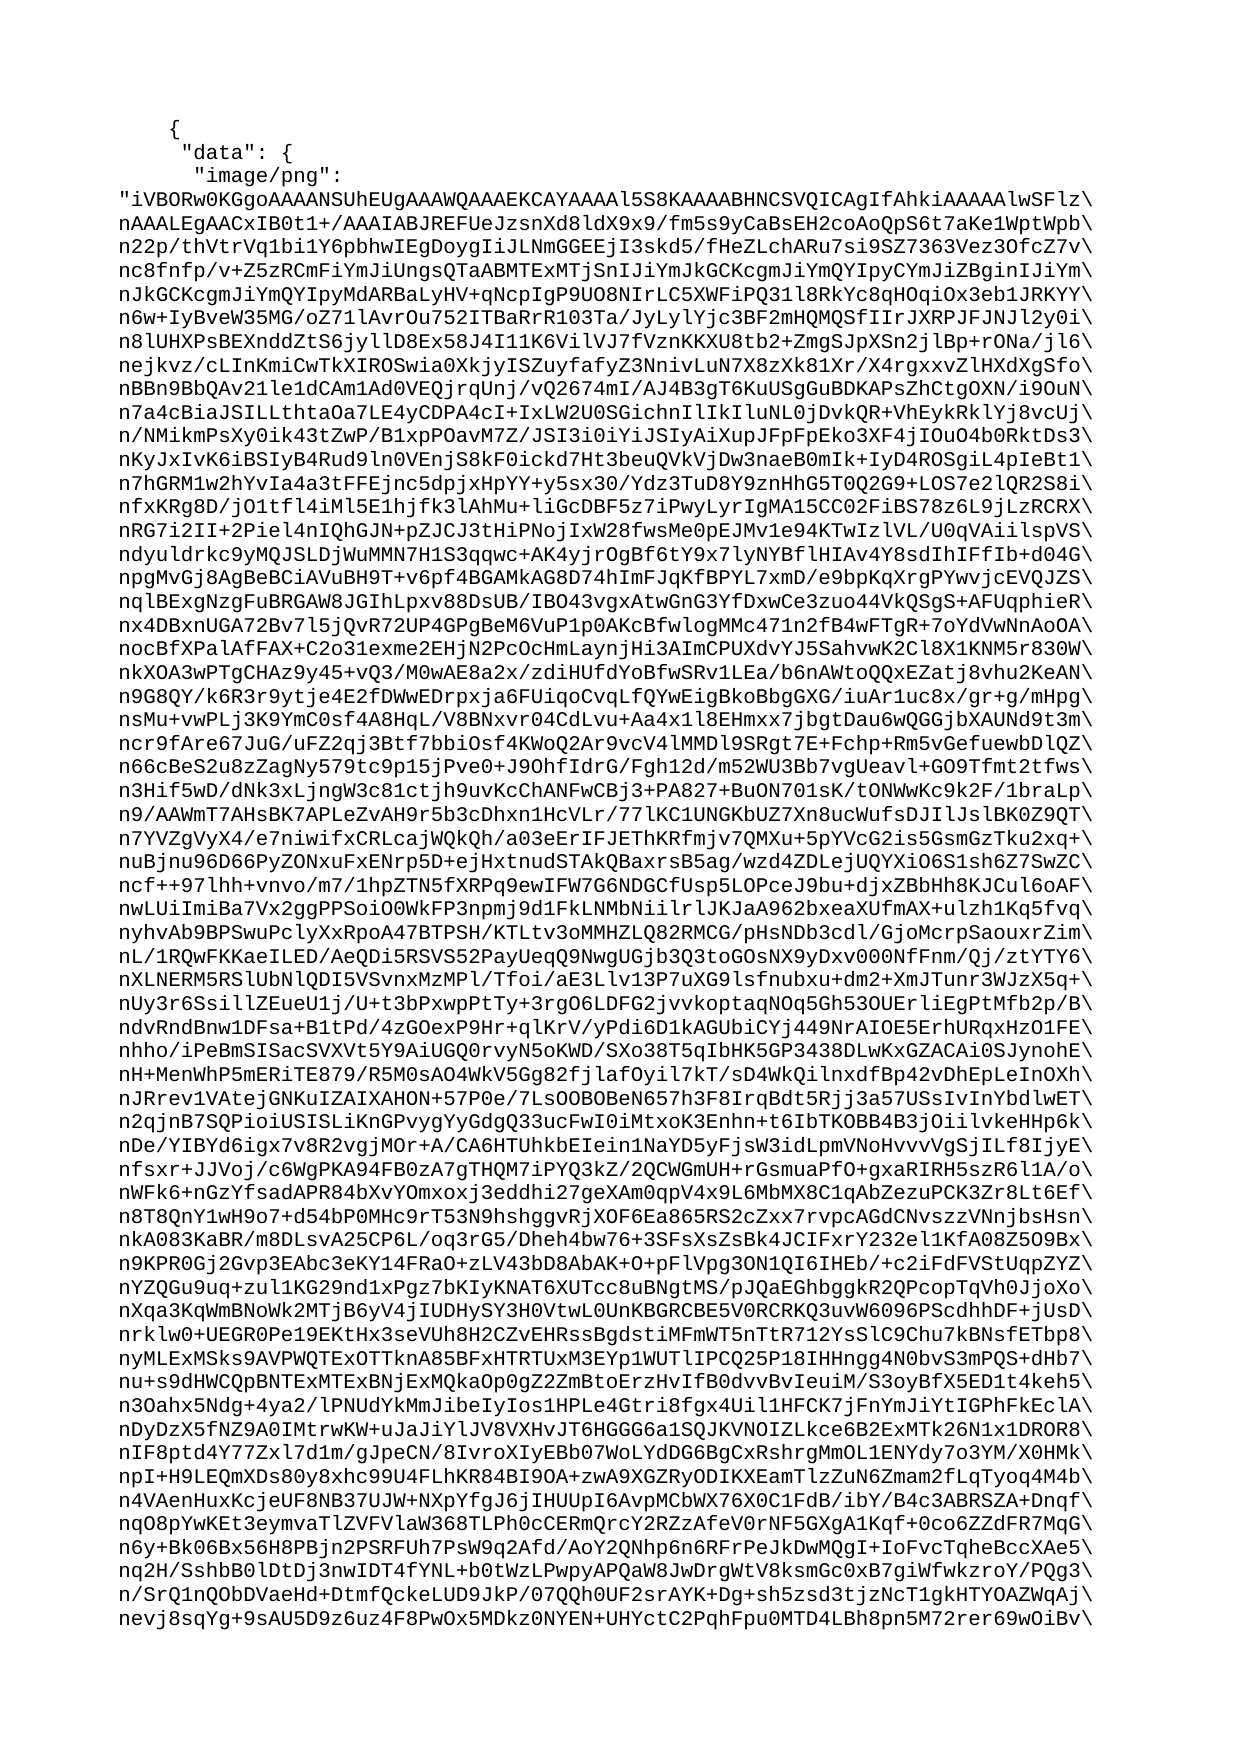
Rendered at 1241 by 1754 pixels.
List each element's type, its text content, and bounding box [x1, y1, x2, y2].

text "image/png": "iVBORw0KGgoAAAANSUhEUgAAAWQAAAEKCAYAAAAl5S8KAAAABHNCSVQICAgIfAhkiAAAAAlwSFlz\nAAALEgAACxIB0t1+/AAAIABJREFUeJzsnXd8ldX9x9/fm5s9yCaBsEH2coAoQpS6t7aKe1WptWpb\n22p/thVtrVq1bi1Y6pbhwIEgDoygIiJLNmGGEEjI3skd5/fHeZLchARu7si9SZ7363Vez3OfcZ7v\nc8fnfp/v+Z5zRCmFiYmJiUngsQTaABMTExMTjSnIJiYmJkGCKcgmJiYmQYIpyCYmJiZBginIJiYm\nJkGCKcgmJiYmQYIpyMdARBaLyHV+qNcpIgP9UO8NIrLC5XWFiPQ31l8RkYc8qHOqiOx3eb1JRKYY\n6w+IyBveW35MG/oZ71lAvrOu752ITBaRrR103Ta/JyLylYjc3BF2mHQMQSfIIrJXRPJFJNJl2y0i\n8lUHXPsBEXnddZtS6jyllD8Ex58J4I11K6VilVJ7fVznKKXU8tb2+ZmgSJpXSn2jlBp+rONa/jl6\nejkvz/cLInKmiCwTkXIROSwia0XkjyISZuyfafyZ3NnivLuN7X8zXk81Xr/X4rgxxvZlHXdXgSfo\nBBn9BbQAv21le1dCAm1Ad0VEQjrqUnj/vQ2674mI/AJ4B3gT6KuUSgGuBDKAPsZhCtgOXN/i9OuN\n7a4cBiaJSILLthtaOa7LE4yCDPA4cI+IxLW2U0SGichnIlIkIluNL0jDvkQR+VhEykRklYj8vcUj\n/NMikmPsXy0ik43tZwP/B1xpPOavM7Z/JSI3i0iYiJSIyAiXupJFpFpEko3XF4jIOuO4b0RktDs3\nKyJxIvK6iBSIyB4Rud9ln0VEnjS8kF0ickd7Ht3beuQVkVjDw3naeB0mIk+IyD4ROSgiL4pIeBt1\n7hGRM1w2hYvIa4a3tFFEjnc5dpjxHpYY+y5sx30/Ydz3TuD8Y9znHhG5T0Q2G9+LOS7e2lQR2S8i\nfxKRg8D/jO1tfl4iMl5E1hjfk3lAhMu+liGcDBF5z7iPwyLyrIgMA15CC02FiBS78z6L9jLzRCRX\nRG7i2II+2Piel4nIQhGJN+pZJCJ3tHiPNojIxW28fwsMe0pEJMv1e94KTwIzlVL/U0qVAiilspVS\ndyuldrkc9yMQJSLDjWuMMN7H1S3qqwc+AK4yjrOgBf6tY9x7lyNYBflHIAv4Y8sdIhIFfIb+d04G\npgMvGj8AgBeBCiAVuBH9T+v6pf4BGAMkAG8D74hImFJqKfBPYL7xmD/e9bpKqXrgPYwvjcEVQJZS\nqlBExgNzgFuBRGAW8JGIhLpxv88DsUB/IBO43vgxAtwGnG3YfDxwCe3zuo44VkQSgS+AFUqphieR\nx4DBxnUGA72Bv7l5jQvR72UP4GPgBeM6VuP1p0AKcBfwlogMMc471n2fB4wFTgR+7oYdVwNnAoOA\nocBfXPalAfFAX+C2o31exme2EHjN2PcOcHmLaynjHi3AImCPUXdvYJ5SahvwK2Cl8X1KNM5r830W\nkXOA3wPTgCHAz9y45+vQ3/M0wAE8a2x/zdiHUfdYoBfwSRv1LEa/b6nAWtoQQxEZatj8vhu2KeAN\n9G8QY/k6R3r9ytje4E2fDWwEDrpxja6FUiqoCvqLfQYwEigBkoBbgGXG/iuAr1uc8x/gr+g/mHpg\nsMu+vwPLj3K9YmC0sf4A8HqL/V8BNxvr04CdLvu+Aa4x1l8EHmxx7jbgtDau6wQGGjbXAUNd9t3m\ncr9fAre67JuG/uFZ2qj3Btf7bbiOsf4KWoQ2Ar9vcV4lMMDl9SRgt7E+Fchp+Rm5vGefuewbDlQZ\n66cBeS2u8zZagNy579tc9p15jPve0+J9OhfIdrG/Fgh12d/m52WU3Bb7vgUeavl+GO9Tfmt2tfws\n3Hif5wD/dNk3xLjngW3c81ctjh9uvKcChANFwCBj3+PA827+BuON701sK/tONWwKc9k2F/1braLp\n9/AAWmT7AHsBK7APLeZvAH9r5b3cDhxn1HcVLr/77lKC1UNGKbUZ7Xn8ucWufsDJIlJslBK0Z9QT\n7YVZgVyX4/e7niwifxCRLcajWQkQh/a03eErIFJEThKRfmjv7QMXu+5pYVcG2is5GsmGzTku2xq+\nuBjnu96D66PyZONxuFxENrp5D+ejHxtnudSTAkQBaxrsB5ag/wzd4ZDLejUQYXiO6S1sh6Z7SwZC\ncf++97lhh+vnvo/m7/1hpZTN5fXRPq9ewIFW7G6NDGCfUsp5LOPceJ9bu+djxZBbHh8KJCul6oAF\nwLUiImiBa7Vx2ggPPSoiO0WkFP3npmj9d1FkLNMbNiilrlJKJaA962bxeaXUfmAX+ulzh1Kq5fvq\nyhvAb9BPSwuPclyXxRpoA47BTPSH/KTLtv3oMMHZLQ82RMCG/pHsNDb3cdl/GjoMcrpSaouxrZim\nL/1RQwFKKaeILED/AeQDi5RSVS52PayUeqQ9NwgUGjb3Q3toGOsNX9yDxv000NfFnm/Qj/ztYTY6\nXLNERM5RSlUbNlQDI5VSvnxMzMPl/Tfoi/aE3Llv13P7uXG9lsfnubxu+dm2+XmJTunr3WJzX5q+\nUy3r6SsillZEueU1j/U+t3bPxwpPtTy+3rgO6LDFG2jvvkoptaqNOq5Gh53OUErliEgPtMfb2p/B\ndvRndBnw1DFsa+B1tPd/4zGOexP9Hr+qlKrV/yPdi6D1kAGUbiCYj449NrAIOE5ErhURqxHzO1FE\nhho/iPeBmSISacSVXVt5Y9AiUGQ0rvyN5oKWD/SXo38T5qIbHK5GP3438DLwKxGZACAi0SJynohE\nH+MenWhP5mERiTE879/R5M0sAO4WkV5Gg82fjlafOyil7kT/sD4WkQilnxdfBp42vDhEpLeInOXh\nJRrev1VAtejGNKuIZAIXAHON+57P0e/7LsOOBOBeN657h3F8IrqBdt5Rjj3a57USsIvInYbdlwET\n2qjnB7SQPioiUSISLiKnGPvygYyGdgQ33ucFwI0iMtxoK3Enhn+t6IbTKOBB4B3jOiilvkeHHp6k\nDe/YIBYd6igx7v8R2vgjMOr+A/CA6HTUhkbEIein1NaYD5yFjsW3idLpmVNoHvvvVgSjILf8IjyE\nfsxr+JJVoj/c6WgPKA94FB0zA7gTHQM7iPYQ3kZ/2QCWGmUH+rGsmuaPfO+gxaRIRH5szR6l1A/o\nWFk6+nGzYfsadAPR84bXvYOmxoxj3eddhi27geXAm0qpV4x9L6MbMX8C1qAbZezuPCK3Zr8Lt6Ef\n8T8QnY1wH9o7+d54bP0MHc9rT53N9hshggvRjXOF6Ea865RS2cZxx7rvpcAGdCNvszzVNnjbsHsn\nkA083KaBR/m8DLsvA25CP6L/oq3rG5/Dheh4bw76+3SFsXsZsBk4JCIFxrY232el1KfA08Z5O9Bx\n9KPR0Gj2Gvp3EAbc3eKY14FRaO+zLV43bD8AbAK+O+pFlVpg3ON1QI6IHEb/+c2iFdFVStUqpZYZ\nYZQGu9uq+zul1KG29nd1xPgz7bKIyKNAT6XUTcc8uBNgtMS/pJQaEGhbggkR2QPcopTqVh0JjoXo\nXqa3KqWmBNoWk2MTjB6yV4jIUDHySY3H0VtwL0UnKBGRCBE5V0RCRKQ3uvW6096PScdhhDF+jUsD\nrklw0+UEGR0Pe19EKtHx3seVUh8H2CZvEHRssBgdstiMFmWT5nTtR712YsSlC9Chu7kBNsfETbp8\nyMLExMSks9AVPWQTExOTTknA85BFxHTRTUxM3EYp1WUTlIPCQ25P18IHHngg4N0bvS3mPQS+dHb7\nu+s9dHWCQpBNTExMTExBNjExMQkaOp0gZ2ZmBtoErzHvIfB0dvvBvIeuiM/S3oyBfX5ED1t4keh5\n3Oahx5Ndg+4ya2/lPNUdYkMmJibeIyIos1HPLe4Gtri8fgx4Uil1HFCK7jFnYmJiYtIGPhFkEclA\nDyDzX5fNZ9A0IMtrwKW+uJaJiYlJV8VXHvJT6HGGG6a1SQJKVNOIZLkce6B2ExMTk26N1x1DROR8\nIF8ptd4Y77Zxl7d1m/gJpeCN/8IvroXIyEBb07WoLYdDG6BgCxRshrgMmOL1ENYdy7o3YM/X0HMk\npI+H9LEQmXDs80y8xhc99U4FLhKR84BI9OA+zwA9XGZRyODIKXEamTlzZuN6Zmam2fLqTyoq4M4b\n4VAenHuxKcjeUF8NB37UJW+NXpYfgJ6jIHUUpI6AvpMCbWX76X0C1FdB/ibY/B4c3ABRSZA+Dnqf\nqO8pYwKEt3eymvaTlZVFVlaW368TLPh0cCERmQrcY2RZzAfeV0rNF5GXgA1Kqf+0co6ZZdFR7MqG\n6y+Bk06Bx56H8PBjn2PSRFUh7PsW9q2Afd/AoY2QNhp6n6RFrPeJkDwMQgI+IoFvcTqheBccXAe5\nq2H/SshbB0lDtDj3nwIDT4fYNL+b0tWzLPwpyAPQaW8JwDrgWtV8ksmGc0xB7giWfwkzroY/PQg3\n/SrQ1nQObDVaeHd+DtmfQckeLUD9JkP/07QQh0UF2srAYK+Dg+sh5zsd3tjzNcT1gkHTYOAZWqAj\nevj8sqYg+9sAU5D9z6uz4F8PwOx5MDkz0NYEN+UHYctC2PqhFpu0MTD4LBh8pn5M72rer69wOiBv\ [118, 165, 1122, 1631]
text { [118, 118, 1122, 142]
text "data": { [118, 142, 1122, 165]
